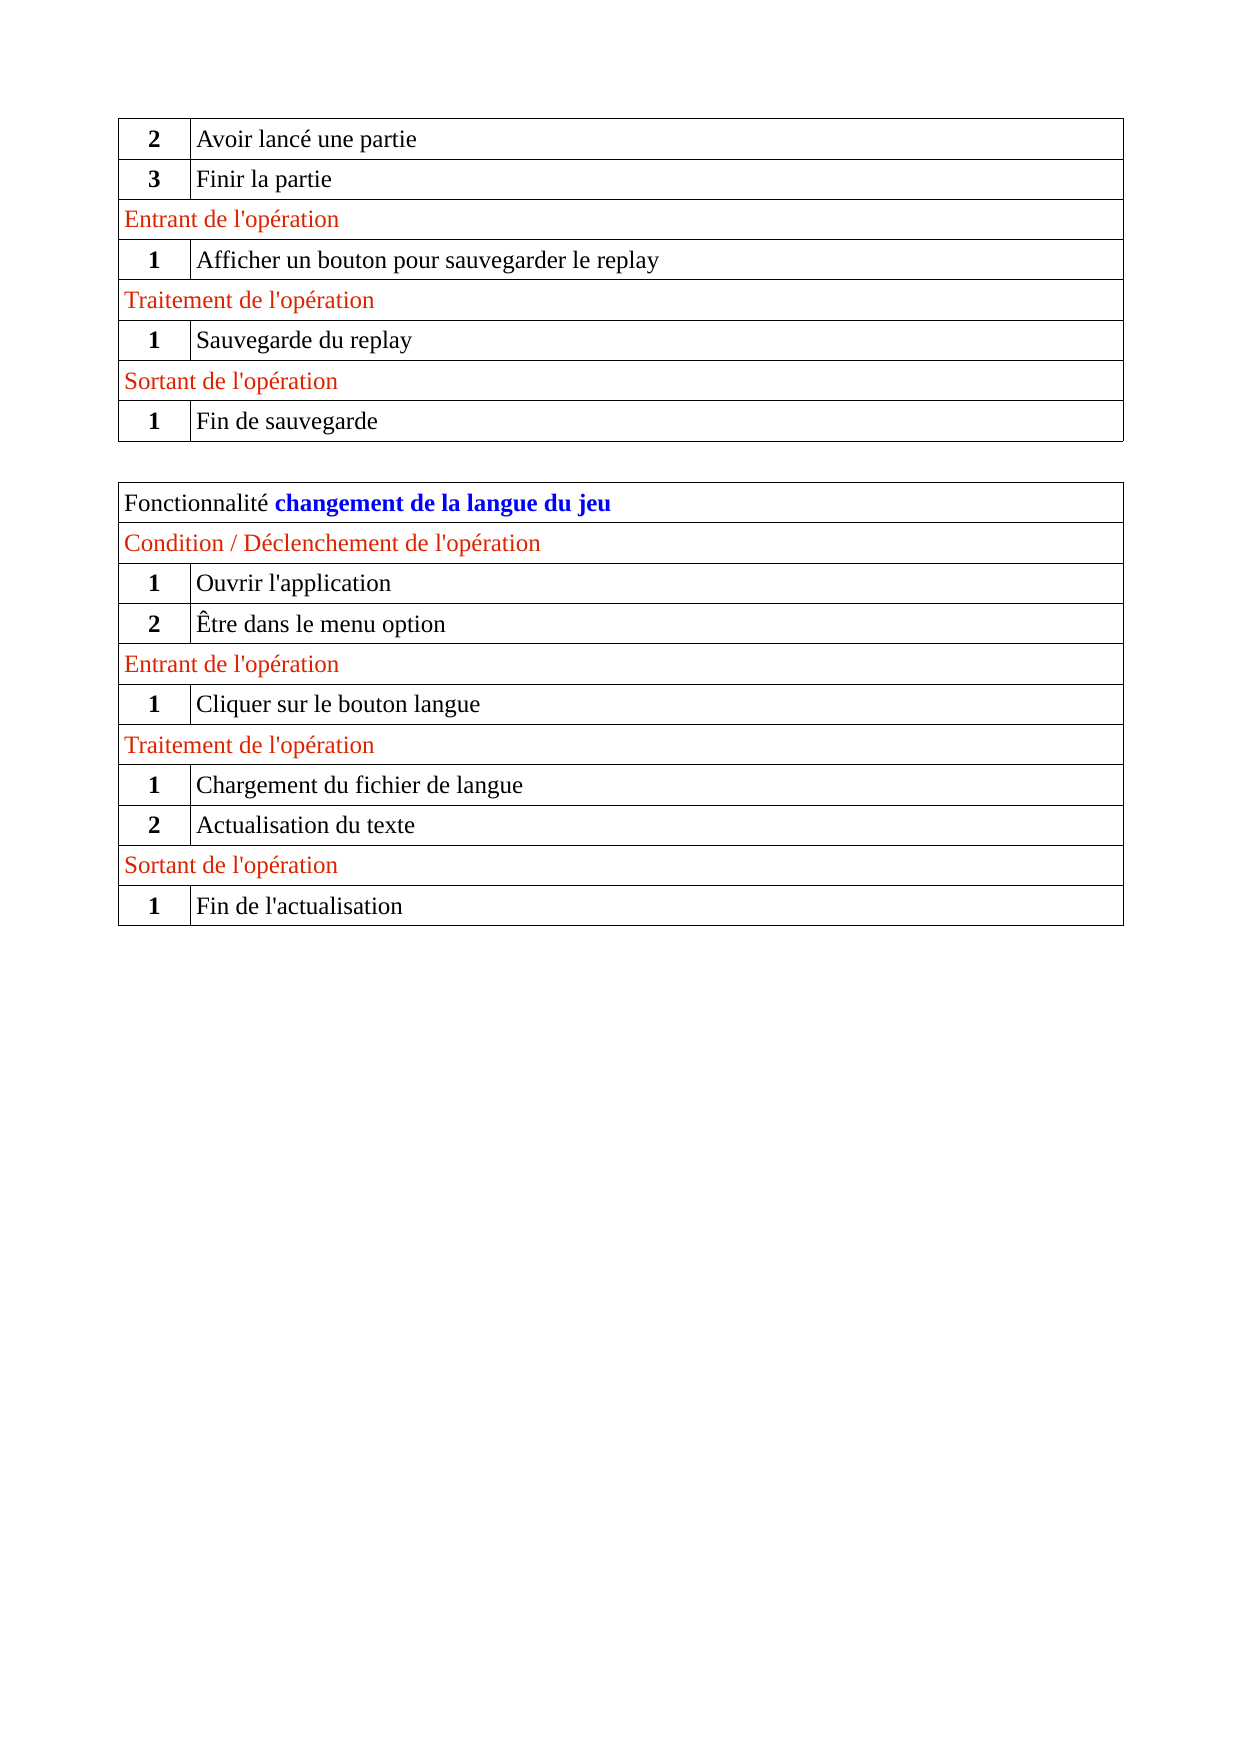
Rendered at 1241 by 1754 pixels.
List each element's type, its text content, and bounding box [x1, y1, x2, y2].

table_cell 3 [119, 160, 190, 199]
table_cell 2 [119, 119, 190, 158]
table_cell Avoir lancé une partie [191, 119, 1123, 158]
table_cell Chargement du fichier de langue [191, 765, 1123, 804]
table_cell 1 [119, 240, 190, 279]
table_cell Afficher un bouton pour sauvegarder le replay [191, 240, 1123, 279]
table_cell Condition / Déclenchement de l'opération [119, 523, 1123, 563]
table_cell Fin de l'actualisation [191, 886, 1123, 925]
table_cell Ouvrir l'application [191, 564, 1123, 603]
table_cell Sauvegarde du replay [191, 321, 1123, 360]
table_cell 2 [119, 604, 190, 643]
table_cell Cliquer sur le bouton langue [191, 685, 1123, 724]
table_cell Sortant de l'opération [119, 361, 1123, 400]
table_cell Actualisation du texte [191, 806, 1123, 845]
table_cell Entrant de l'opération [119, 200, 1123, 239]
table_cell 1 [119, 321, 190, 360]
table_cell Être dans le menu option [191, 604, 1123, 643]
table_cell Sortant de l'opération [119, 846, 1123, 885]
table_header Fonctionnalité changement de la langue du jeu [119, 483, 1123, 522]
table_cell 1 [119, 765, 190, 804]
table_cell 1 [119, 401, 190, 441]
table_cell Finir la partie [191, 160, 1123, 199]
table_cell 2 [119, 806, 190, 845]
table_cell 1 [119, 685, 190, 724]
table_cell Traitement de l'opération [119, 280, 1123, 320]
table_cell Traitement de l'opération [119, 725, 1123, 764]
table_cell Fin de sauvegarde [191, 401, 1123, 441]
table_cell 1 [119, 886, 190, 925]
table_cell 1 [119, 564, 190, 603]
table_cell Entrant de l'opération [119, 644, 1123, 683]
